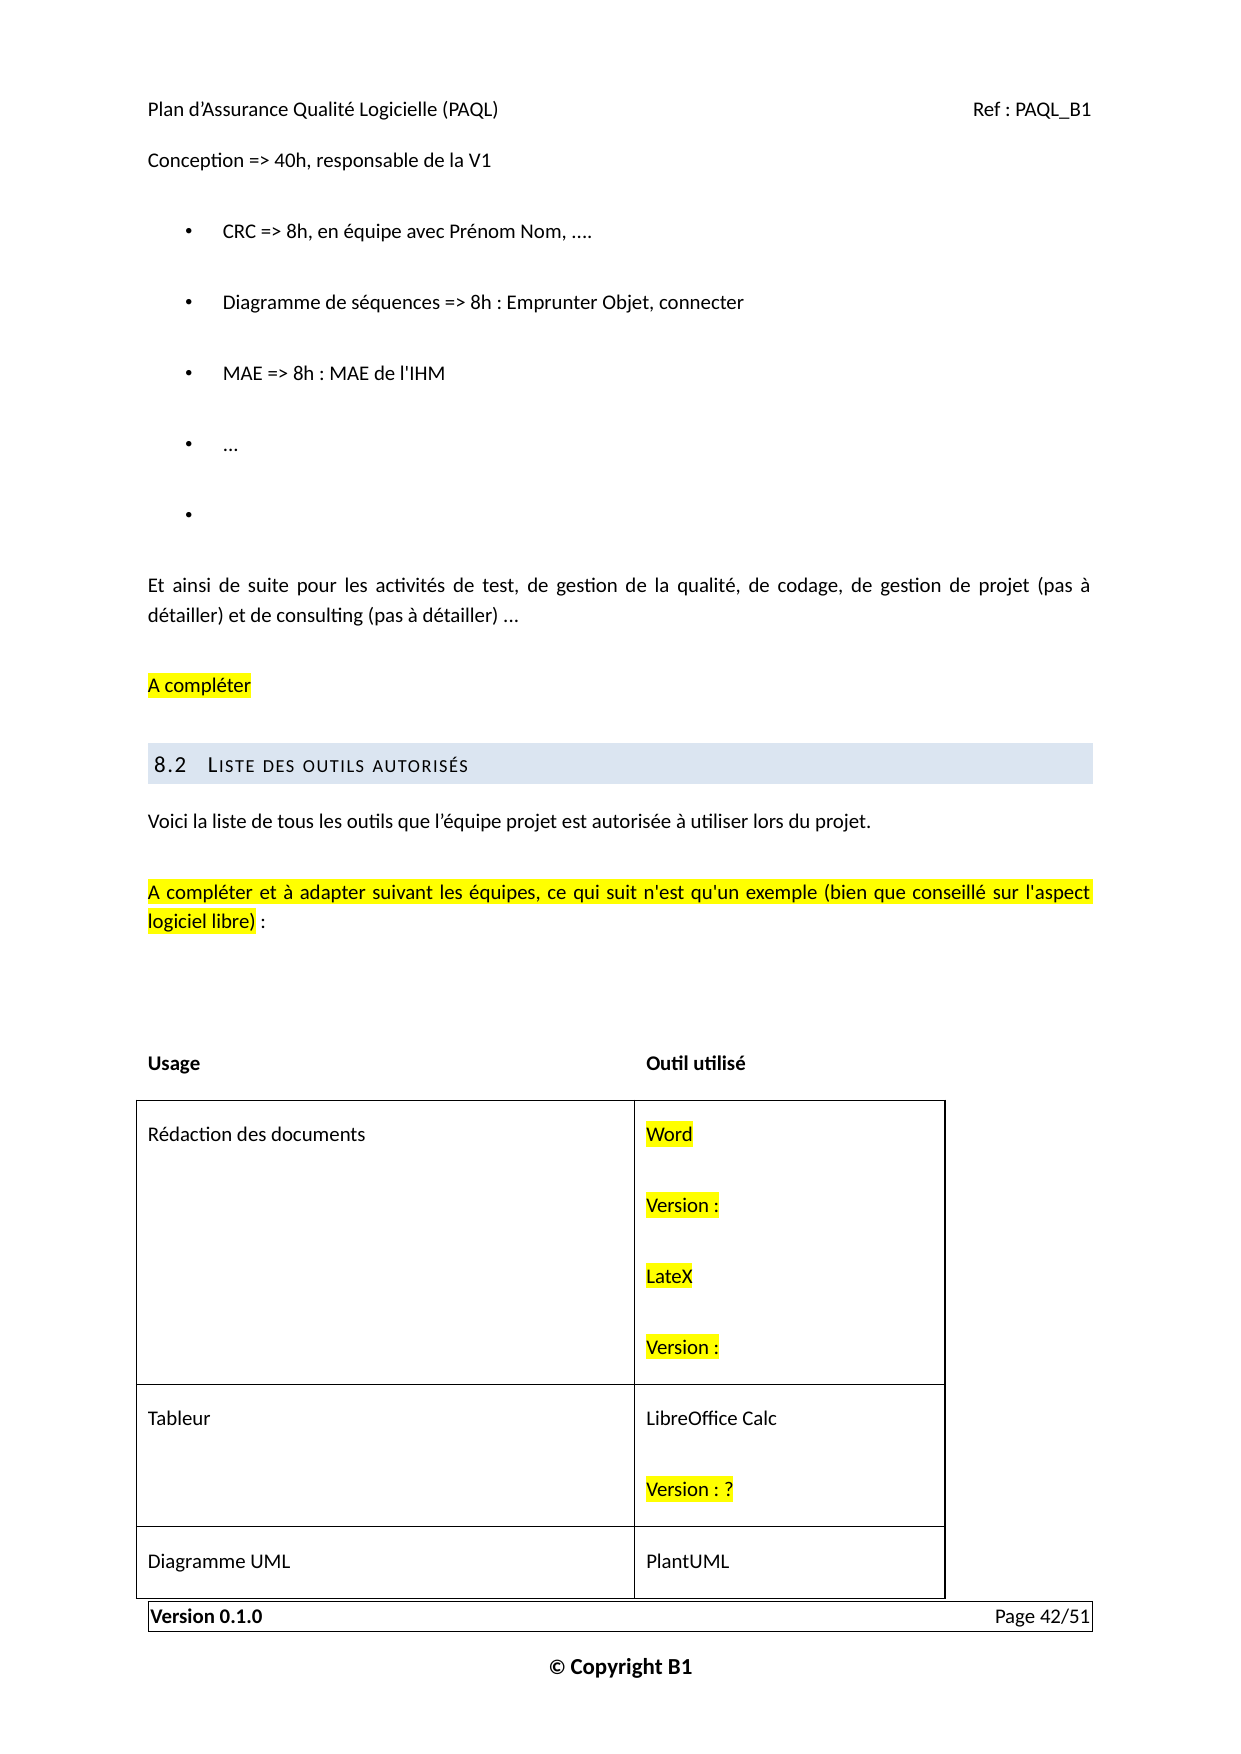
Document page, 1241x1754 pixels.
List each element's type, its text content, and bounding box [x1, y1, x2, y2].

list Diagramme de séquences => 8h : Emprunter Objet, connecter [185, 289, 1093, 315]
table_cell LibreOffice Calc Version : ? [635, 1385, 944, 1526]
table_header Outil utilisé [635, 1029, 945, 1099]
table_cell Rédaction des documents [137, 1101, 634, 1384]
table_header Usage [136, 1029, 635, 1099]
text Voici la liste de tous les outils que l’équipe projet est autorisée à utiliser lors du projet. [148, 809, 1093, 834]
table_cell Tableur [137, 1385, 634, 1526]
text A compléter et à adapter suivant les équipes, ce qui suit n'est qu'un exemple (bien que conseillé sur l'aspect logiciel libre) : [148, 879, 1093, 934]
list Liste des outils autorisés [154, 750, 1086, 778]
list CRC => 8h, en équipe avec Prénom Nom, .... [185, 218, 1093, 244]
text Et ainsi de suite pour les activités de test, de gestion de la qualité, de codage, de gestion de projet (pas à détailler) et de consulting (pas à détailler) ... [148, 573, 1093, 627]
table_cell Diagramme UML [137, 1527, 634, 1598]
list MAE => 8h : MAE de l'IHM [185, 360, 1093, 386]
text Conception => 40h, responsable de la V1 [148, 148, 1093, 173]
list ... [185, 431, 1093, 456]
table_cell Word Version : LateX Version : [635, 1101, 944, 1384]
text A compléter [148, 673, 1093, 698]
table_cell PlantUML [635, 1527, 944, 1598]
